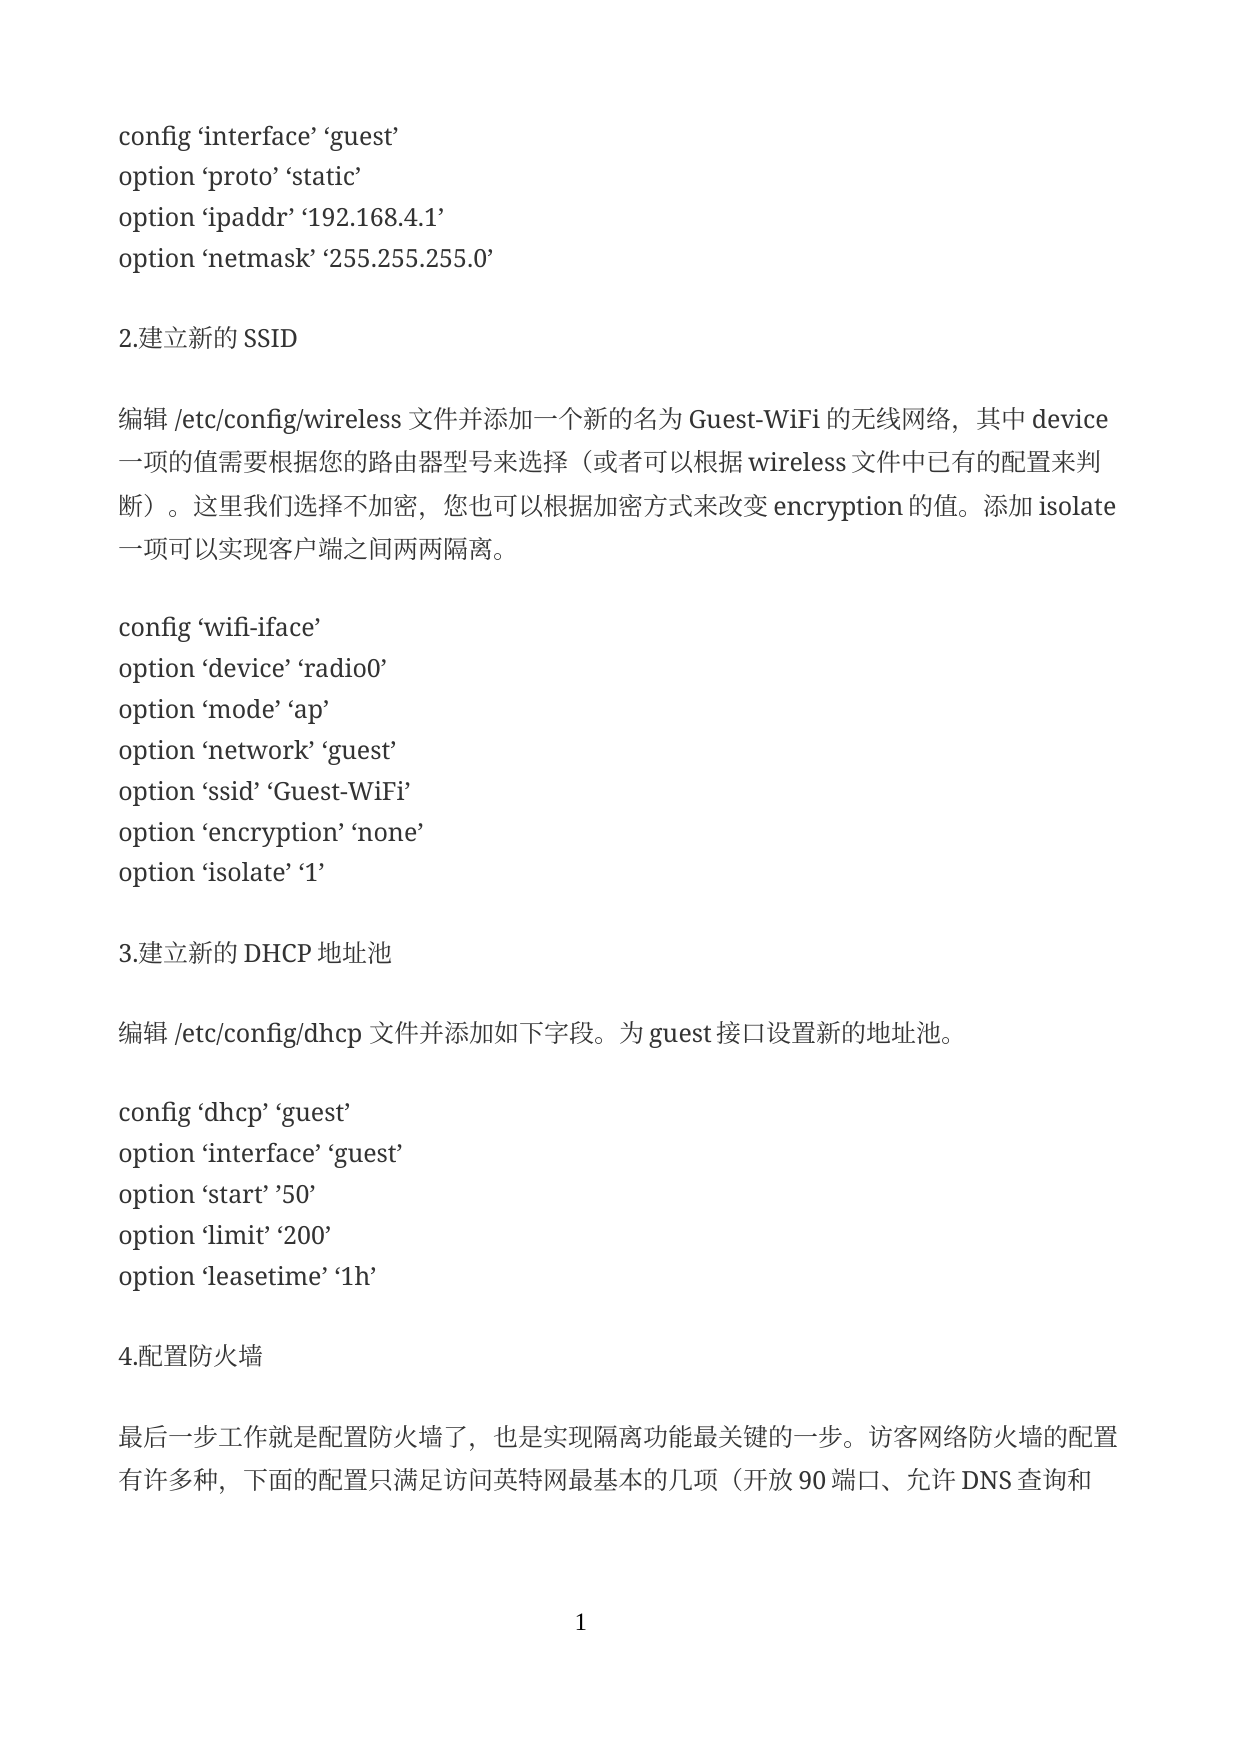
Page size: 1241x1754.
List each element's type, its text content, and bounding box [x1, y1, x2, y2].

text 最后一步工作就是配置防火墙了，也是实现隔离功能最关键的一步。访客网络防火墙的配置有许多种，下面的配置只满足访问英特网最基本的几项（开放90端口、允许DNS查询和 [118, 1417, 1122, 1496]
text config ‘interface’ ‘guest’ option ‘proto’ ‘static’ option ‘ipaddr’ ‘192.168.4.1’ option ‘netmask’ ‘255.255.255.0’ [118, 118, 1122, 275]
text 编辑 /etc/config/dhcp 文件并添加如下字段。为guest接口设置新的地址池。 [118, 1014, 1122, 1050]
text 编辑 /etc/config/wireless 文件并添加一个新的名为Guest-WiFi 的无线网络，其中device一项的值需要根据您的路由器型号来选择（或者可以根据wireless文件中已有的配置来判断）。这里我们选择不加密，您也可以根据加密方式来改变encryption的值。添加isolate一项可以实现客户端之间两两隔离。 [118, 400, 1122, 565]
text 2.建立新的SSID [118, 319, 1122, 355]
text 4.配置防火墙 [118, 1336, 1122, 1372]
text config ‘wifi-iface’ option ‘device’ ‘radio0’ option ‘mode’ ‘ap’ option ‘network’ ‘guest’ option ‘ssid’ ‘Guest-WiFi’ option ‘encryption’ ‘none’ option ‘isolate’ ‘1’ [118, 610, 1122, 889]
text 3.建立新的DHCP地址池 [118, 933, 1122, 969]
text config ‘dhcp’ ‘guest’ option ‘interface’ ‘guest’ option ‘start’ ’50’ option ‘limit’ ‘200’ option ‘leasetime’ ‘1h’ [118, 1095, 1122, 1292]
